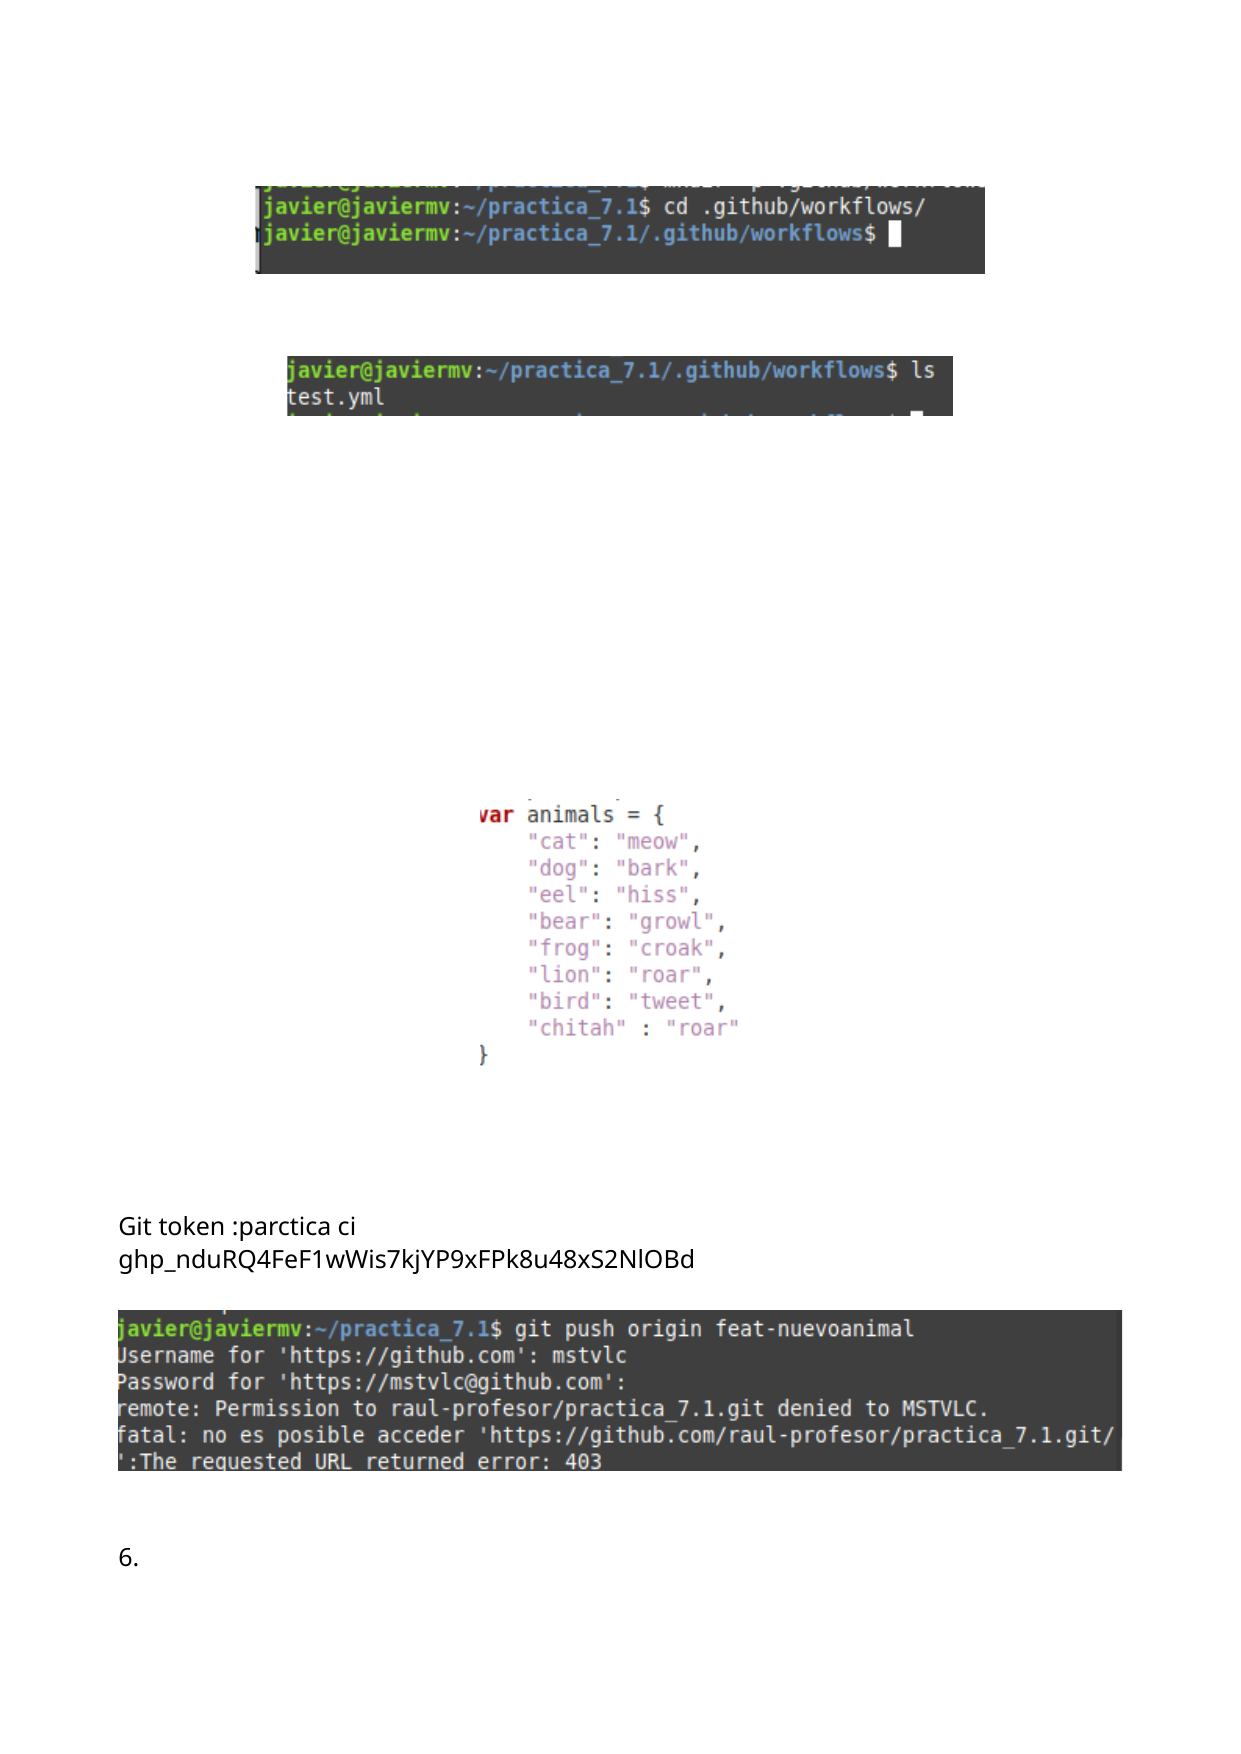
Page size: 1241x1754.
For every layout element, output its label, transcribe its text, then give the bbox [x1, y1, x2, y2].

text 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 [118, 1242, 1122, 1276]
text 6. [118, 1539, 1122, 1573]
picture [118, 1310, 1123, 1471]
picture [480, 799, 760, 1075]
picture [287, 356, 953, 416]
picture [255, 186, 985, 274]
text Git token :parctica ci [118, 1208, 1122, 1242]
